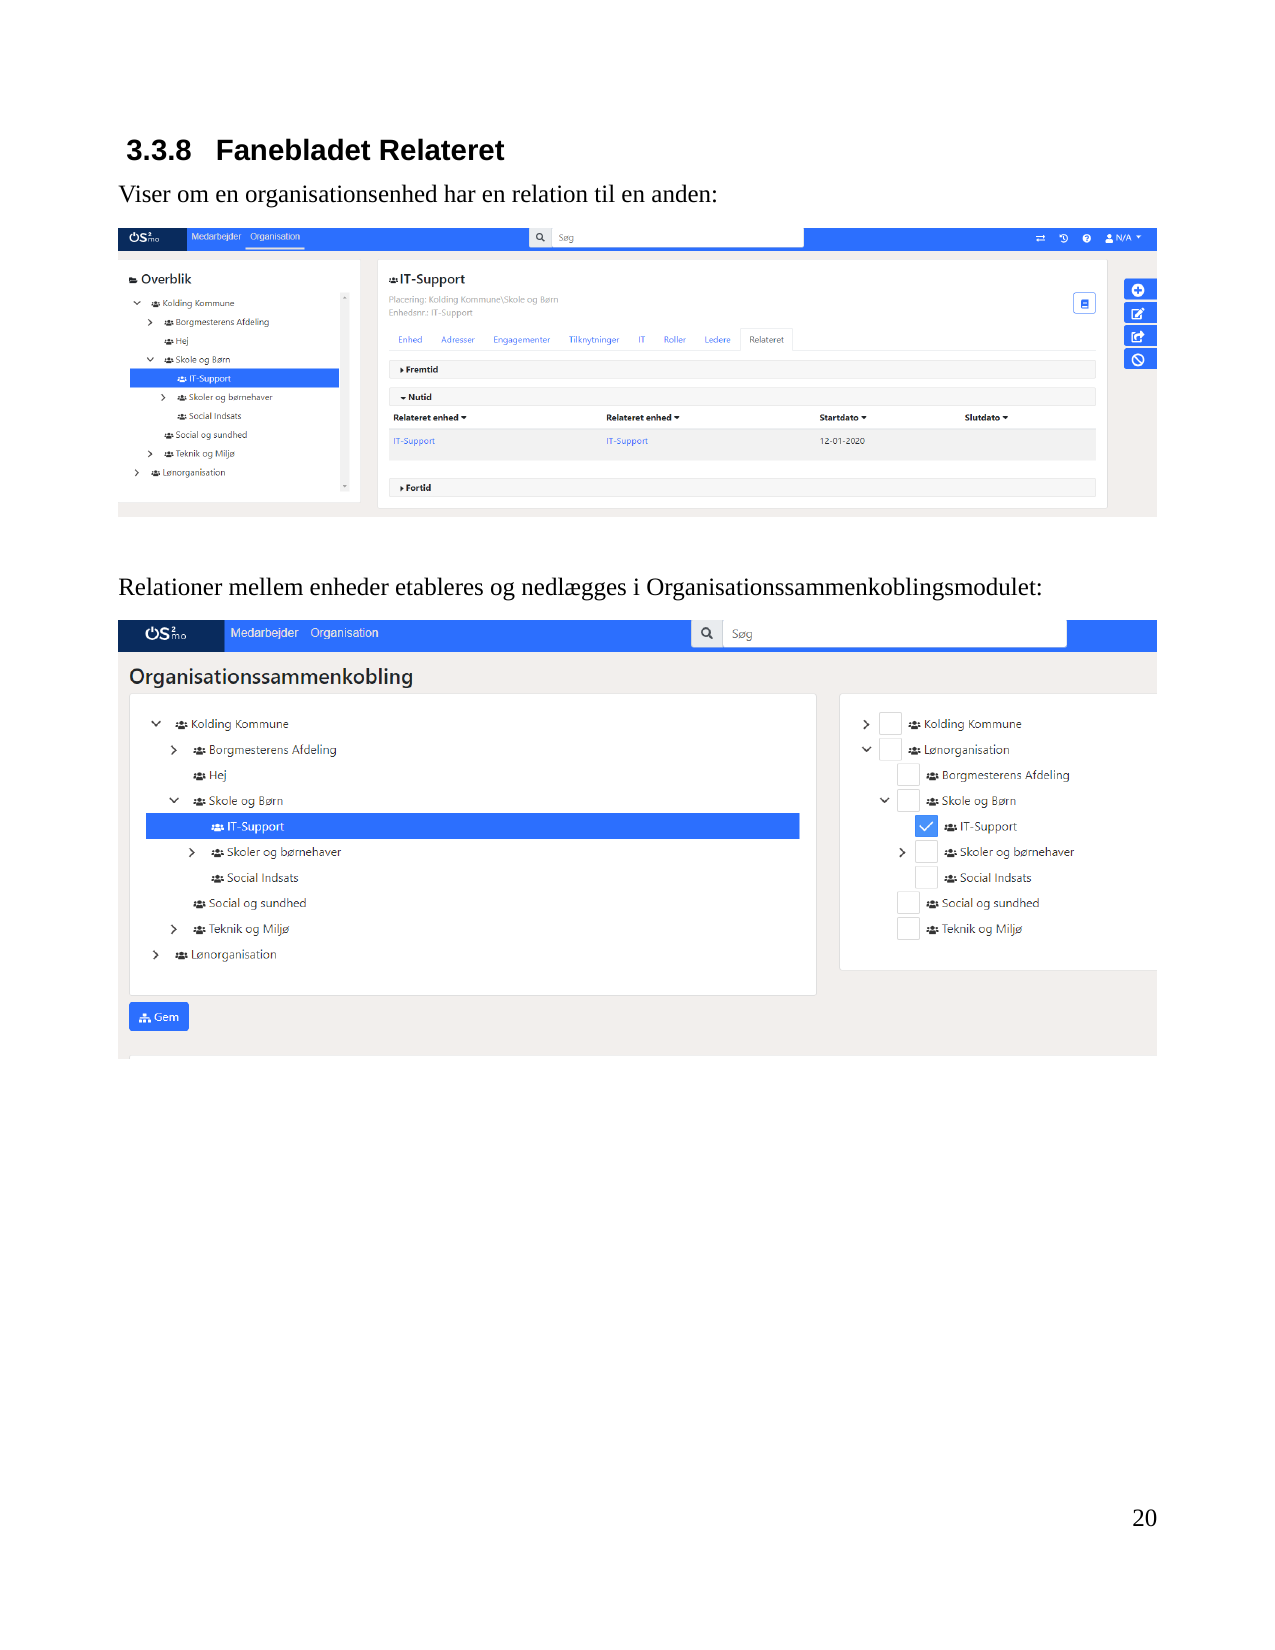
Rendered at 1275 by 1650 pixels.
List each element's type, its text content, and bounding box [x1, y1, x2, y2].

subtitle Fanebladet Relateret [118, 133, 1157, 166]
picture [118, 228, 1157, 517]
text Viser om en organisationsenhed har en relation til en anden: [118, 179, 1157, 208]
text Relationer mellem enheder etableres og nedlægges i Organisationssammenkoblingsmodulet: [118, 572, 1157, 600]
picture [118, 620, 1157, 1059]
